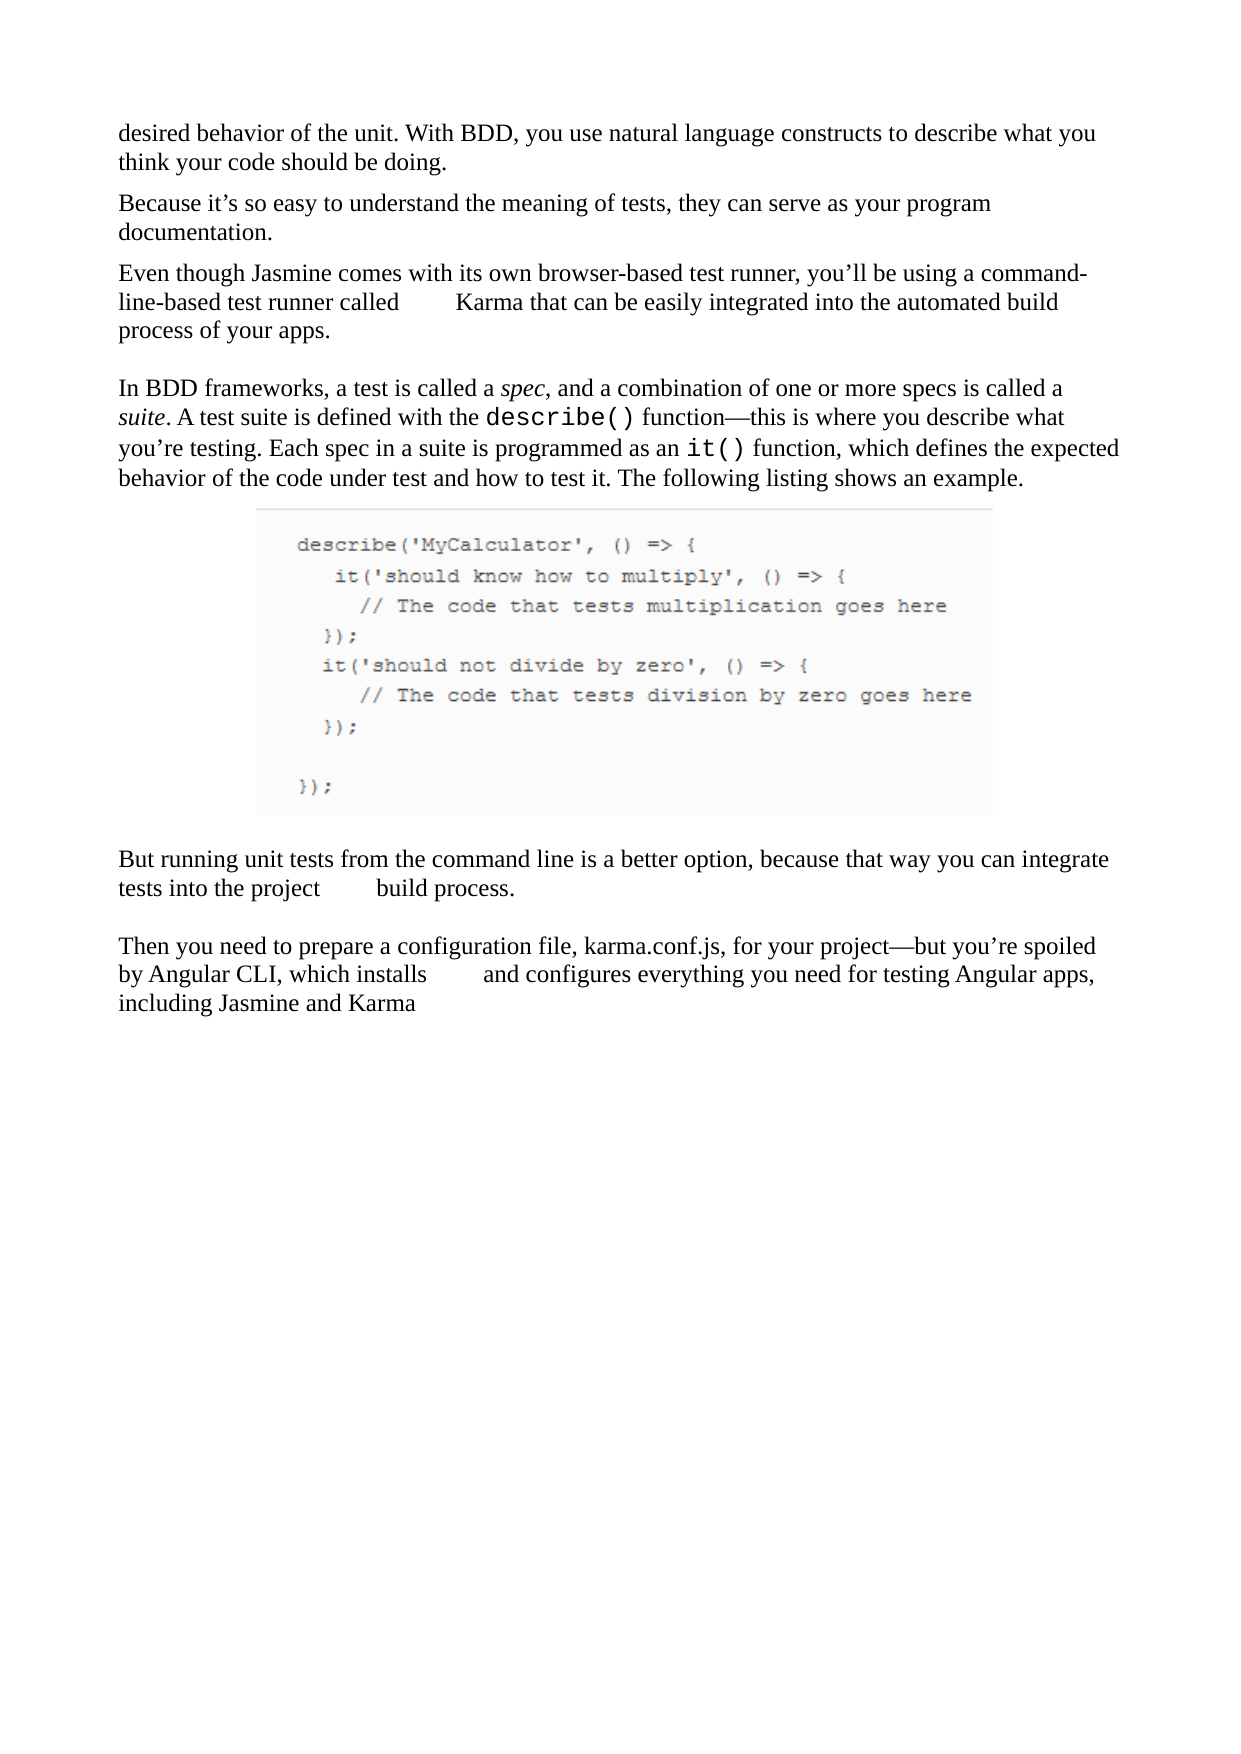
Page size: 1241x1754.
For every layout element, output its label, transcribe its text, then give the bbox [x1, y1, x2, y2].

text But running unit tests from the command line is a better option, because that way you can integrate tests into the project build process. [118, 844, 1122, 902]
text desired behavior of the unit. With BDD, you use natural language constructs to describe what you think your code should be doing. [118, 118, 1122, 176]
text Even though Jasmine comes with its own browser-based test runner, you’ll be using a command-line-based test runner called Karma that can be easily integrated into the automated build process of your apps. [118, 258, 1122, 344]
picture [247, 504, 993, 816]
text Then you need to prepare a configuration file, karma.conf.js, for your project—but you’re spoiled by Angular CLI, which installs and configures everything you need for testing Angular apps, including Jasmine and Karma [118, 931, 1122, 1017]
text In BDD frameworks, a test is called a spec, and a combination of one or more specs is called a suite. A test suite is defined with the describe() function—this is where you describe what you’re testing. Each spec in a suite is programmed as an it() function, which defines the expected behavior of the code under test and how to test it. The following listing shows an example. [118, 373, 1122, 492]
text Because it’s so easy to understand the meaning of tests, they can serve as your program documentation. [118, 188, 1122, 246]
